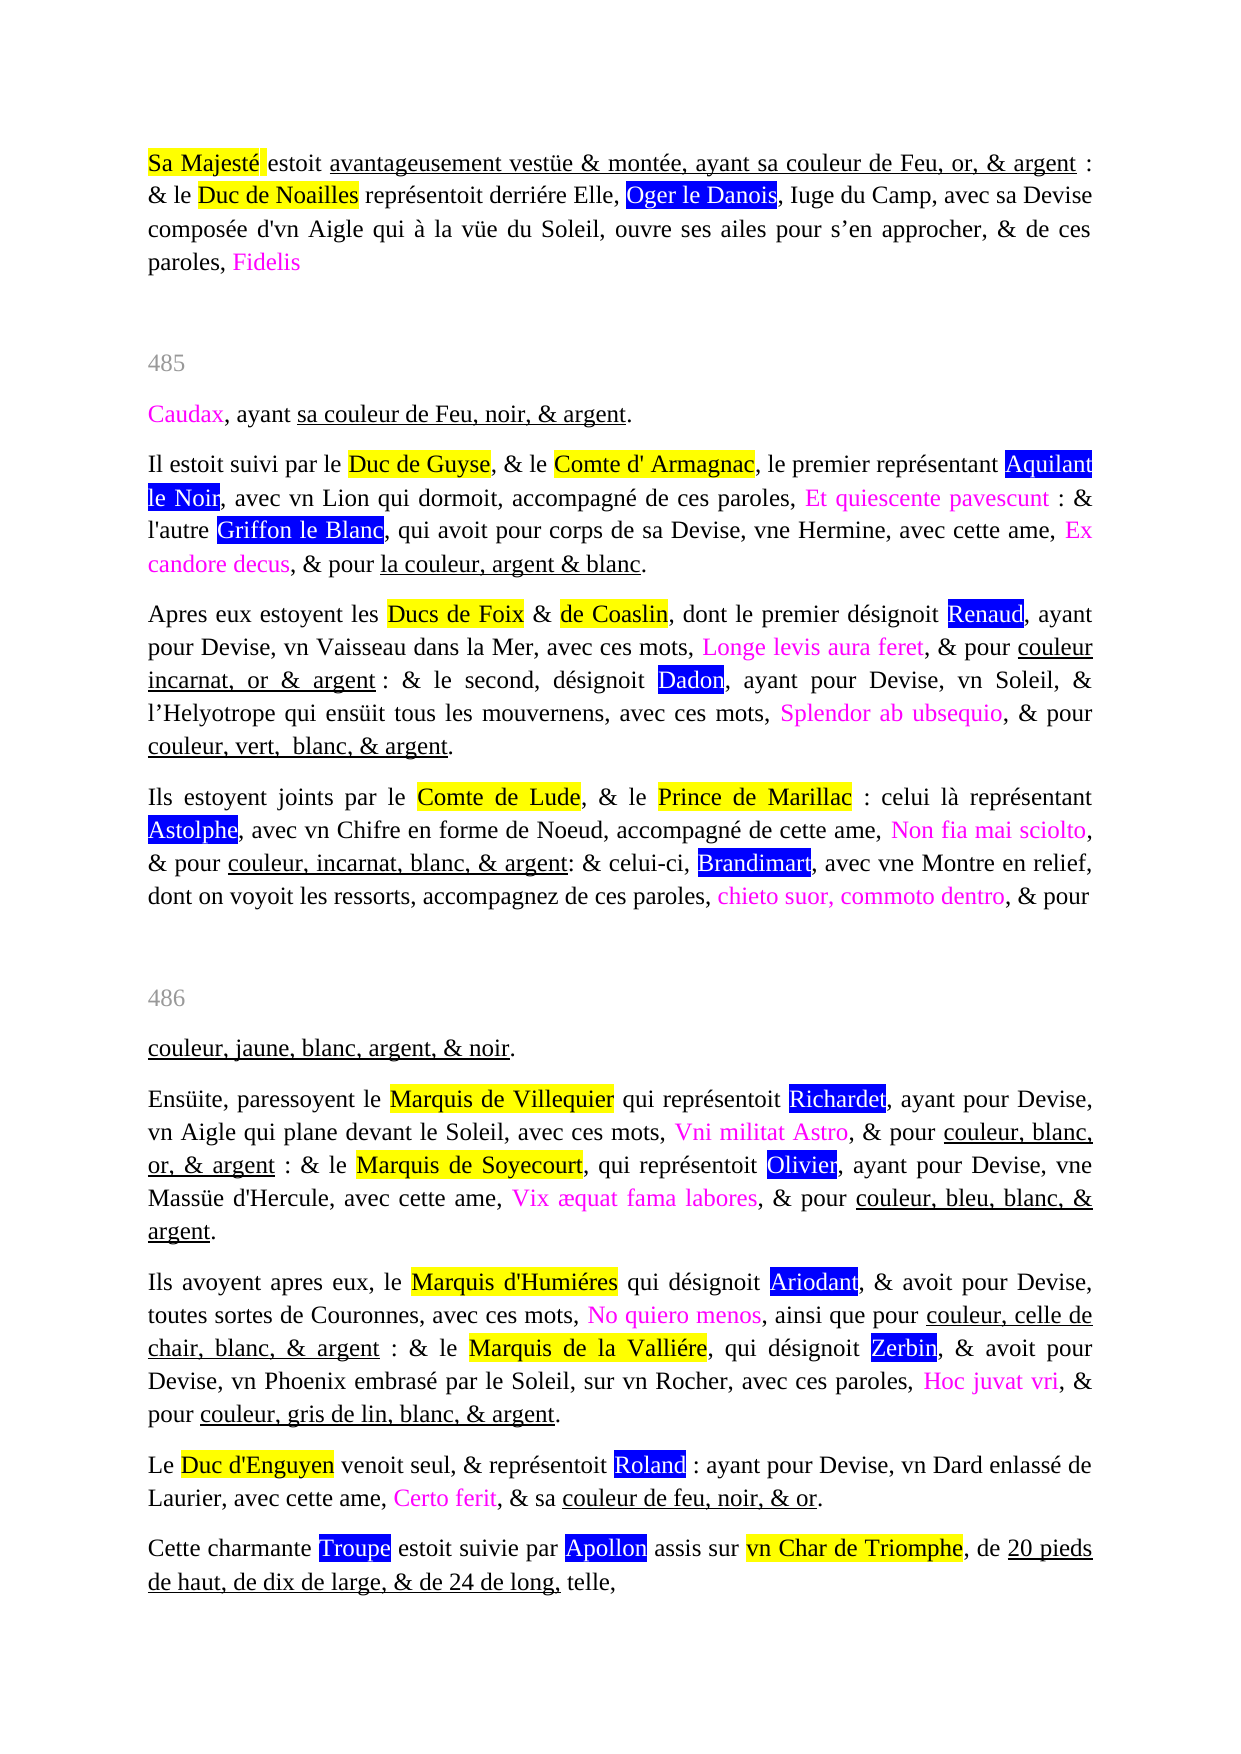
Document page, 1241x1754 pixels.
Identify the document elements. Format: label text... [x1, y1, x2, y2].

text Sa Majesté estoit avantageusement vestüe & montée, ayant sa couleur de Feu, or, & argent : & le Duc de Noailles représentoit derriére Elle, Oger le Danois, Iuge du Camp, avec sa Devise composée d'vn Aigle qui à la vüe du Soleil, ouvre ses ailes pour s’en approcher, & de ces paroles, Fidelis [148, 148, 1093, 275]
text 485 [148, 348, 1093, 377]
text Il estoit suivi par le Duc de Guyse, & le Comte d' Armagnac, le premier représentant Aquilant le Noir, avec vn Lion qui dormoit, accompagné de ces paroles, Et quiescente pavescunt : & l'autre Griffon le Blanc, qui avoit pour corps de sa Devise, vne Hermine, avec cette ame, Ex candore decus, & pour la couleur, argent & blanc. [148, 449, 1093, 577]
text 486 [148, 983, 1093, 1011]
text Le Duc d'Enguyen venoit seul, & représentoit Roland : ayant pour Devise, vn Dard enlassé de Laurier, avec cette ame, Certo ferit, & sa couleur de feu, noir, & or. [148, 1450, 1093, 1512]
text Ensüite, paressoyent le Marquis de Villequier qui représentoit Richardet, ayant pour Devise, vn Aigle qui plane devant le Soleil, avec ces mots, Vni militat Astro, & pour couleur, blanc, or, & argent : & le Marquis de Soyecourt, qui représentoit Olivier, ayant pour Devise, vne Massüe d'Hercule, avec cette ame, Vix æquat fama labores, & pour couleur, bleu, blanc, & argent. [148, 1084, 1093, 1245]
text Ils avoyent apres eux, le Marquis d'Humiéres qui désignoit Ariodant, & avoit pour Devise, toutes sortes de Couronnes, avec ces mots, No quiero menos, ainsi que pour couleur, celle de chair, blanc, & argent : & le Marquis de la Valliére, qui désignoit Zerbin, & avoit pour Devise, vn Phoenix embrasé par le Soleil, sur vn Rocher, avec ces paroles, Hoc juvat vri, & pour couleur, gris de lin, blanc, & argent. [148, 1267, 1093, 1428]
text Ils estoyent joints par le Comte de Lude, & le Prince de Marillac : celui là représentant Astolphe, avec vn Chifre en forme de Noeud, accompagné de cette ame, Non fia mai sciolto, & pour couleur, incarnat, blanc, & argent: & celui-ci, Brandimart, avec vne Montre en relief, dont on voyoit les ressorts, accompagnez de ces paroles, chieto suor, commoto dentro, & pour [148, 782, 1093, 910]
text Cette charmante Troupe estoit suivie par Apollon assis sur vn Char de Triomphe, de 20 pieds de haut, de dix de large, & de 24 de long, telle, [148, 1533, 1093, 1595]
text Apres eux estoyent les Ducs de Foix & de Coaslin, dont le premier désignoit Renaud, ayant pour Devise, vn Vaisseau dans la Mer, avec ces mots, Longe levis aura feret, & pour couleur incarnat, or & argent : & le second, désignoit Dadon, ayant pour Devise, vn Soleil, & l’Helyotrope qui ensüit tous les mouvernens, avec ces mots, Splendor ab ubsequio, & pour couleur, vert, blanc, & argent. [148, 599, 1093, 760]
text couleur, jaune, blanc, argent, & noir. [148, 1033, 1093, 1062]
text Caudax, ayant sa couleur de Feu, noir, & argent. [148, 399, 1093, 428]
